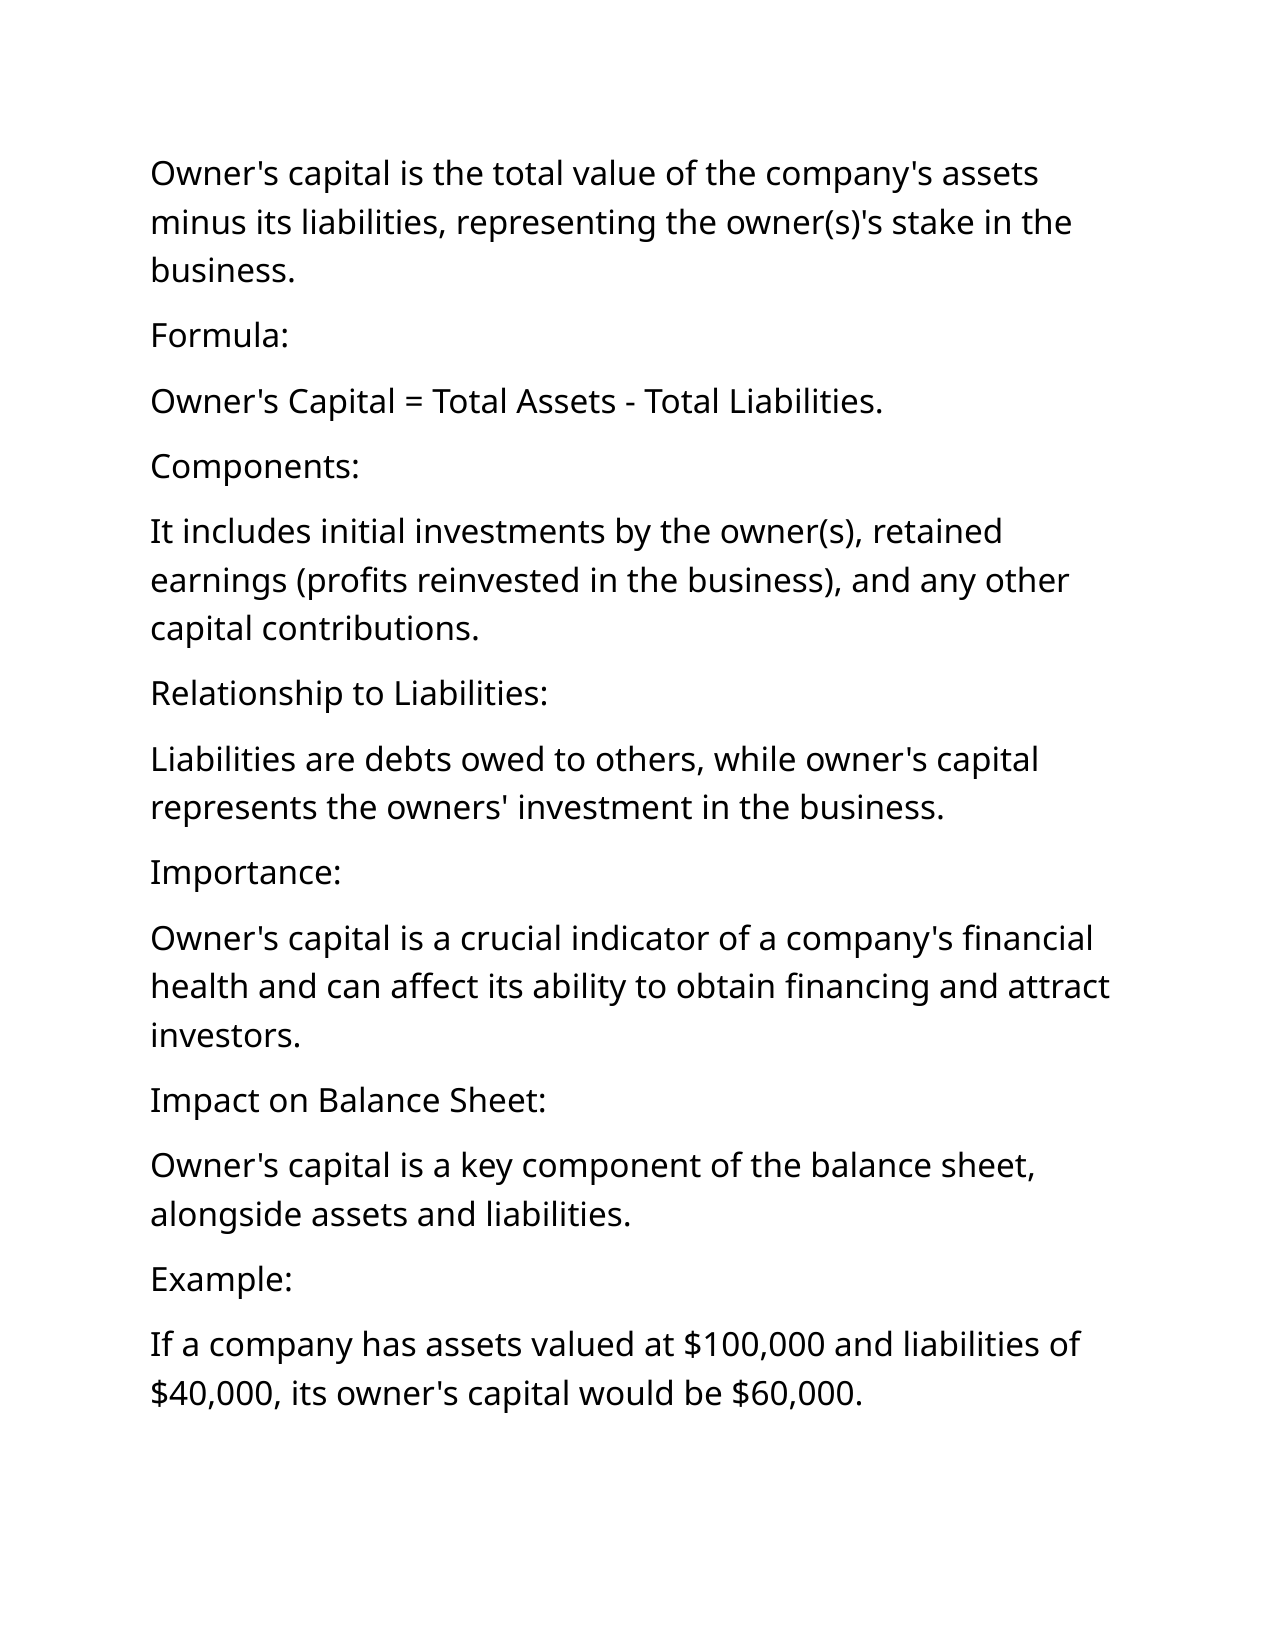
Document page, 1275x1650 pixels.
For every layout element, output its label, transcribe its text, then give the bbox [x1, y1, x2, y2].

text Formula: [150, 312, 1125, 358]
text Liabilities are debts owed to others, while owner's capital represents the owners' investment in the business. [150, 735, 1125, 829]
text It includes initial investments by the owner(s), retained earnings (profits reinvested in the business), and any other capital contributions. [150, 508, 1125, 650]
text Owner's Capital = Total Assets - Total Liabilities. [150, 377, 1125, 423]
text Owner's capital is a key component of the balance sheet, alongside assets and liabilities. [150, 1142, 1125, 1236]
text Relationship to Liabilities: [150, 670, 1125, 716]
text Owner's capital is the total value of the company's assets minus its liabilities, representing the owner(s)'s stake in the business. [150, 150, 1125, 292]
text Example: [150, 1256, 1125, 1301]
text Owner's capital is a crucial indicator of a company's financial health and can affect its ability to obtain financing and attract investors. [150, 914, 1125, 1057]
text Impact on Balance Sheet: [150, 1077, 1125, 1122]
text If a company has assets valued at $100,000 and liabilities of $40,000, its owner's capital would be $60,000. [150, 1321, 1125, 1415]
text Components: [150, 443, 1125, 488]
text Importance: [150, 849, 1125, 894]
